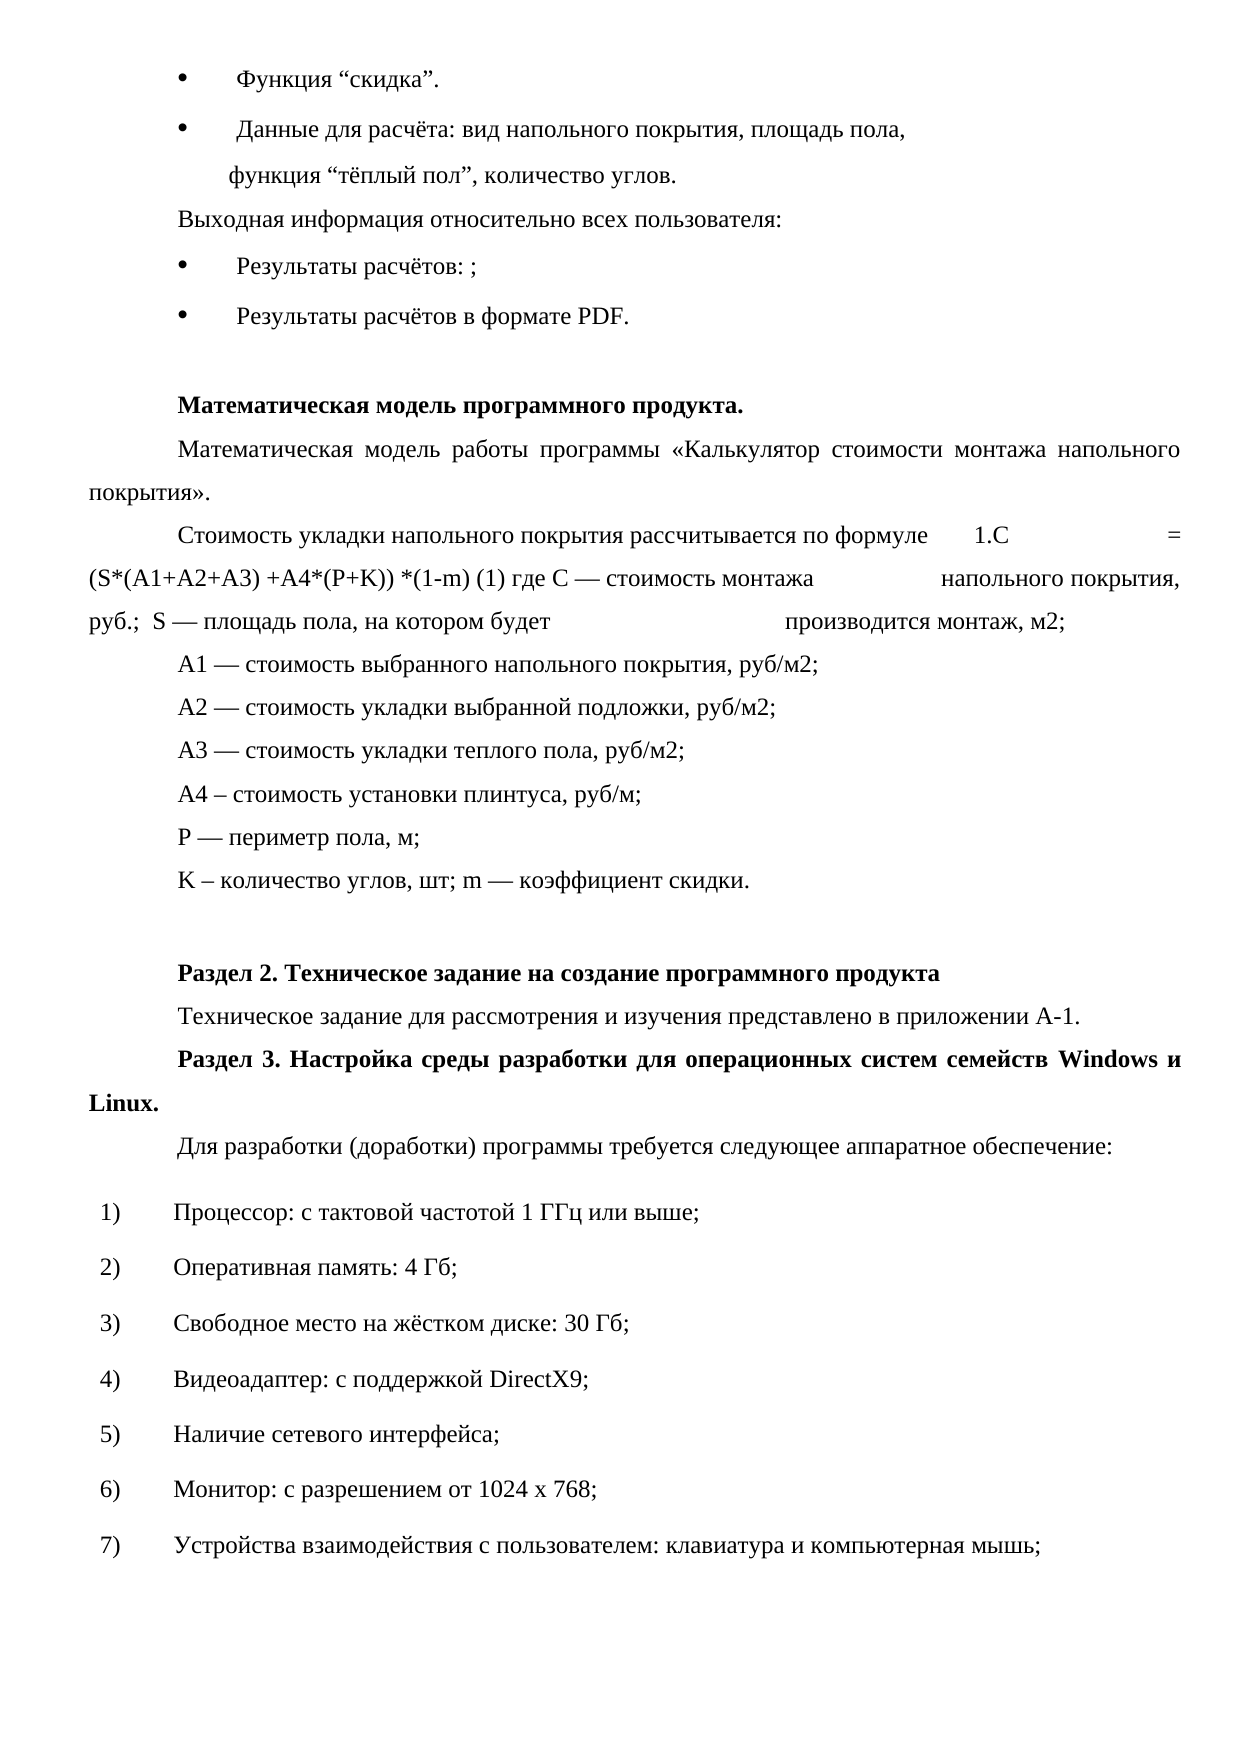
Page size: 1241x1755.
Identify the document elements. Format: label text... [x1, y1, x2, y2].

text Раздел 2. Техническое задание на создание программного продукта [89, 958, 1181, 987]
text функция “тёплый пол”, количество углов. [228, 161, 1181, 189]
list Функция “скидка”. [89, 60, 1181, 93]
text P — периметр пола, м; [89, 822, 1181, 851]
list Свободное место на жёстком диске: 30 Гб; [99, 1308, 1181, 1336]
list Оперативная память: 4 Гб; [99, 1252, 1181, 1281]
list Результаты расчётов: ; [89, 247, 1181, 280]
list Монитор: с разрешением от 1024 x 768; [99, 1474, 1181, 1502]
list Данные для расчёта: вид напольного покрытия, площадь пола, [89, 110, 1181, 144]
text А4 – стоимость установки плинтуса, руб/м; [89, 779, 1181, 807]
text K – количество углов, шт; m — коэффициент скидки. [89, 865, 1181, 894]
text Выходная информация относительно всех пользователя: [177, 204, 1181, 232]
list Результаты расчётов в формате PDF. [89, 297, 1181, 331]
text Математическая модель программного продукта. [177, 391, 1181, 419]
text Стоимость укладки напольного покрытия рассчитывается по формуле 1.С = (S*(A1+А2+А3) +A4*(P+K)) *(1-m) (1) где C — стоимость монтажа напольного покрытия, руб.; S — площадь пола, на котором будет производится монтаж, м2; [89, 520, 1181, 635]
text Для разработки (доработки) программы требуется следующее аппаратное обеспечение: [88, 1131, 1181, 1159]
list Видеоадаптер: с поддержкой DirectX9; [99, 1364, 1181, 1392]
list Процессор: с тактовой частотой 1 ГГц или выше; [99, 1197, 1181, 1225]
text A2 — стоимость укладки выбранной подложки, руб/м2; [89, 692, 1181, 721]
list Устройства взаимодействия с пользователем: клавиатура и компьютерная мышь; [99, 1530, 1181, 1558]
text Раздел 3. Настройка среды разработки для операционных систем семейств Windows и Linux. [89, 1044, 1181, 1116]
text A3 — стоимость укладки теплого пола, руб/м2; [89, 736, 1181, 764]
text А1 — стоимость выбранного напольного покрытия, руб/м2; [89, 649, 1181, 678]
text Техническое задание для рассмотрения и изучения представлено в приложении А-1. [89, 1001, 1181, 1030]
list Наличие сетевого интерфейса; [99, 1419, 1181, 1448]
text Математическая модель работы программы «Калькулятор стоимости монтажа напольного покрытия». [89, 434, 1181, 506]
